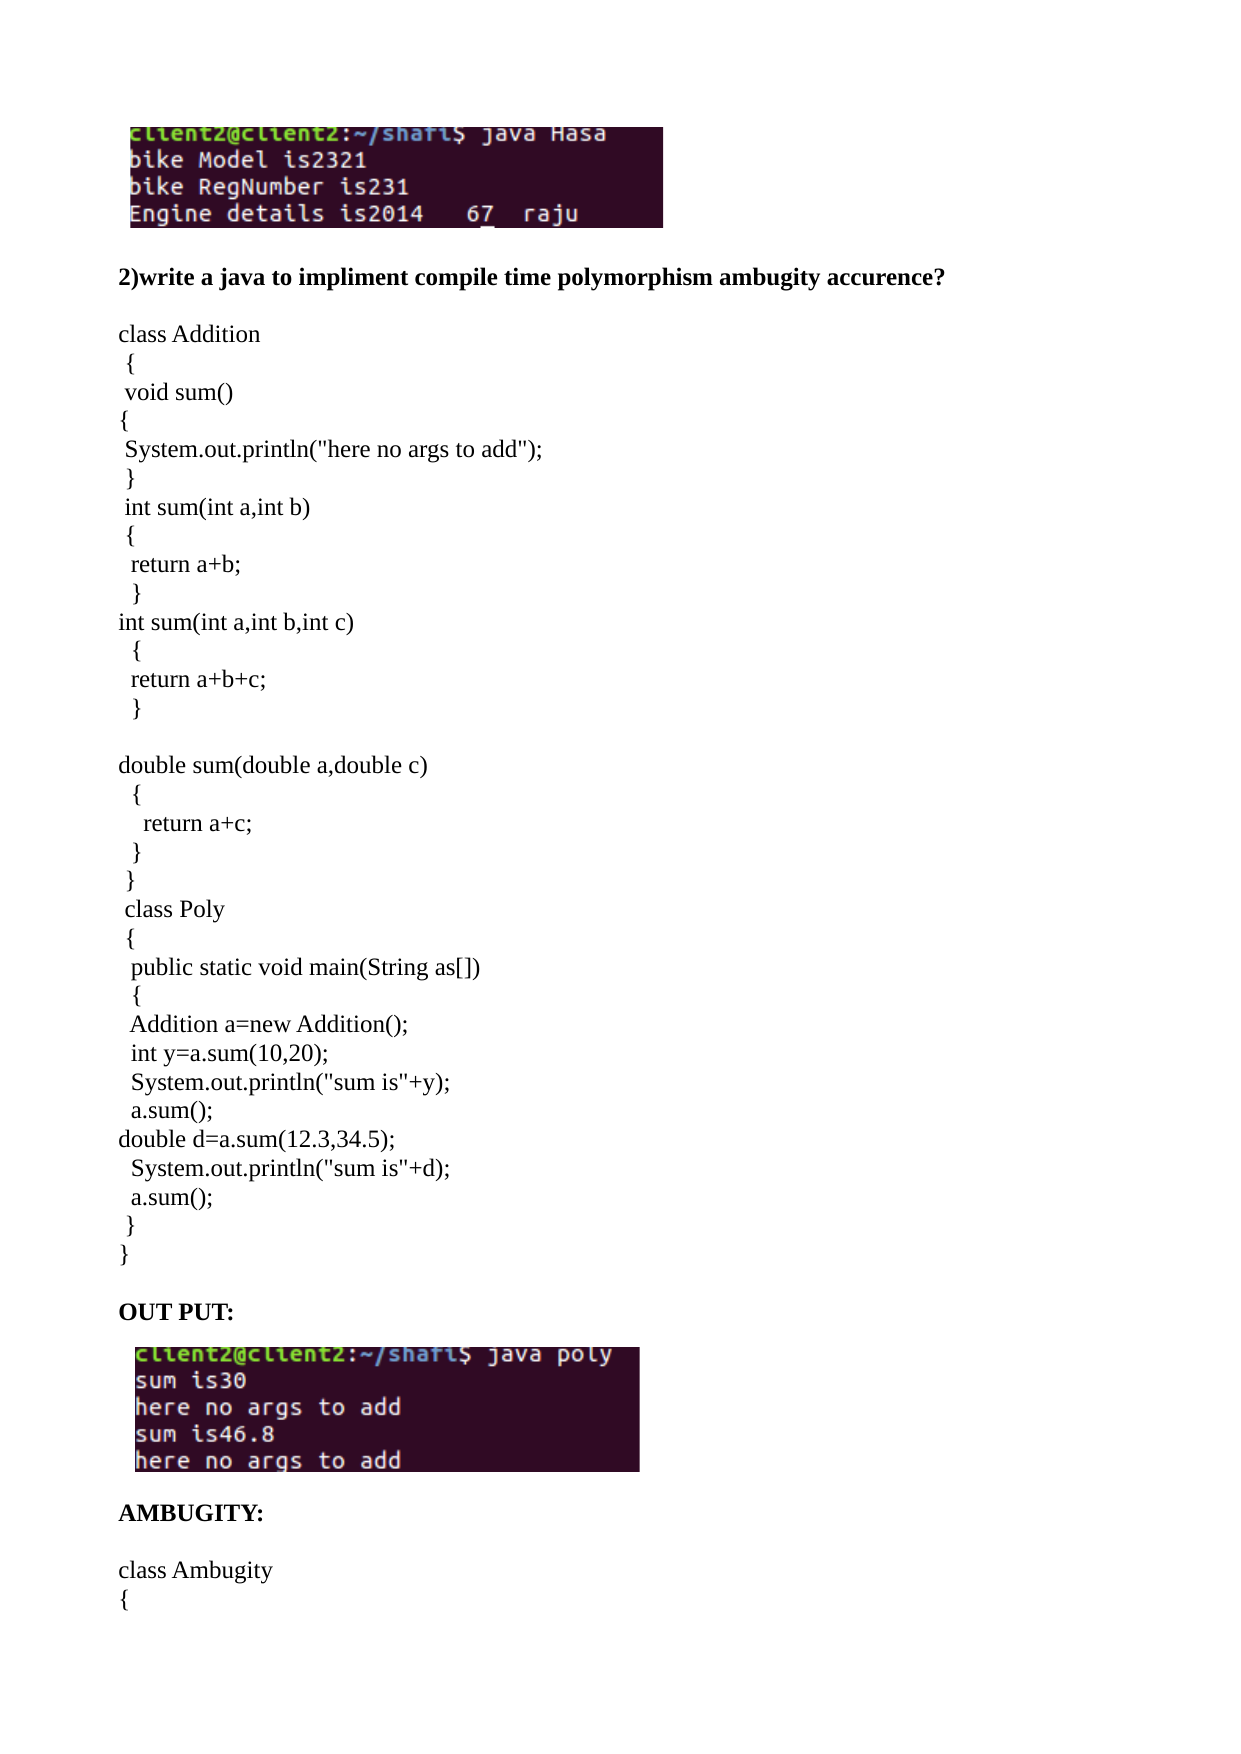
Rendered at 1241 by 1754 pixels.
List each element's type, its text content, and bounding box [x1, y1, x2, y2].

text a.sum(); [118, 1096, 1122, 1124]
text AMBUGITY: [118, 1498, 1122, 1527]
text void sum() [118, 377, 1122, 406]
text return a+b+c; [118, 664, 1122, 693]
text class Addition [118, 319, 1122, 348]
text { [118, 348, 1122, 377]
text System.out.println("sum is"+d); [118, 1153, 1122, 1182]
text System.out.println("sum is"+y); [118, 1067, 1122, 1096]
text a.sum(); [118, 1182, 1122, 1211]
text } [118, 463, 1122, 492]
text 2)write a java to impliment compile time polymorphism ambugity accurence? [118, 262, 1122, 291]
text class Poly [118, 894, 1122, 923]
text public static void main(String as[]) [118, 952, 1122, 981]
text class Ambugity [118, 1556, 1122, 1584]
text } [118, 1211, 1122, 1239]
text double sum(double a,double c) [118, 751, 1122, 779]
text System.out.println("here no args to add"); [118, 434, 1122, 463]
text } [118, 837, 1122, 866]
text return a+c; [118, 808, 1122, 837]
text } [118, 866, 1122, 894]
picture [135, 1347, 640, 1472]
text int sum(int a,int b) [118, 492, 1122, 521]
text { [118, 521, 1122, 549]
text Addition a=new Addition(); [118, 1009, 1122, 1038]
picture [130, 127, 664, 228]
text OUT PUT: [118, 1297, 1122, 1326]
text { [118, 923, 1122, 952]
text double d=a.sum(12.3,34.5); [118, 1124, 1122, 1153]
text int y=a.sum(10,20); [118, 1038, 1122, 1067]
text { [118, 779, 1122, 808]
text { [118, 406, 1122, 434]
text } [118, 693, 1122, 722]
text } [118, 1239, 1122, 1268]
text { [118, 981, 1122, 1009]
text { [118, 1584, 1122, 1613]
text int sum(int a,int b,int c) [118, 607, 1122, 636]
text return a+b; [118, 549, 1122, 578]
text { [118, 636, 1122, 664]
text } [118, 578, 1122, 607]
